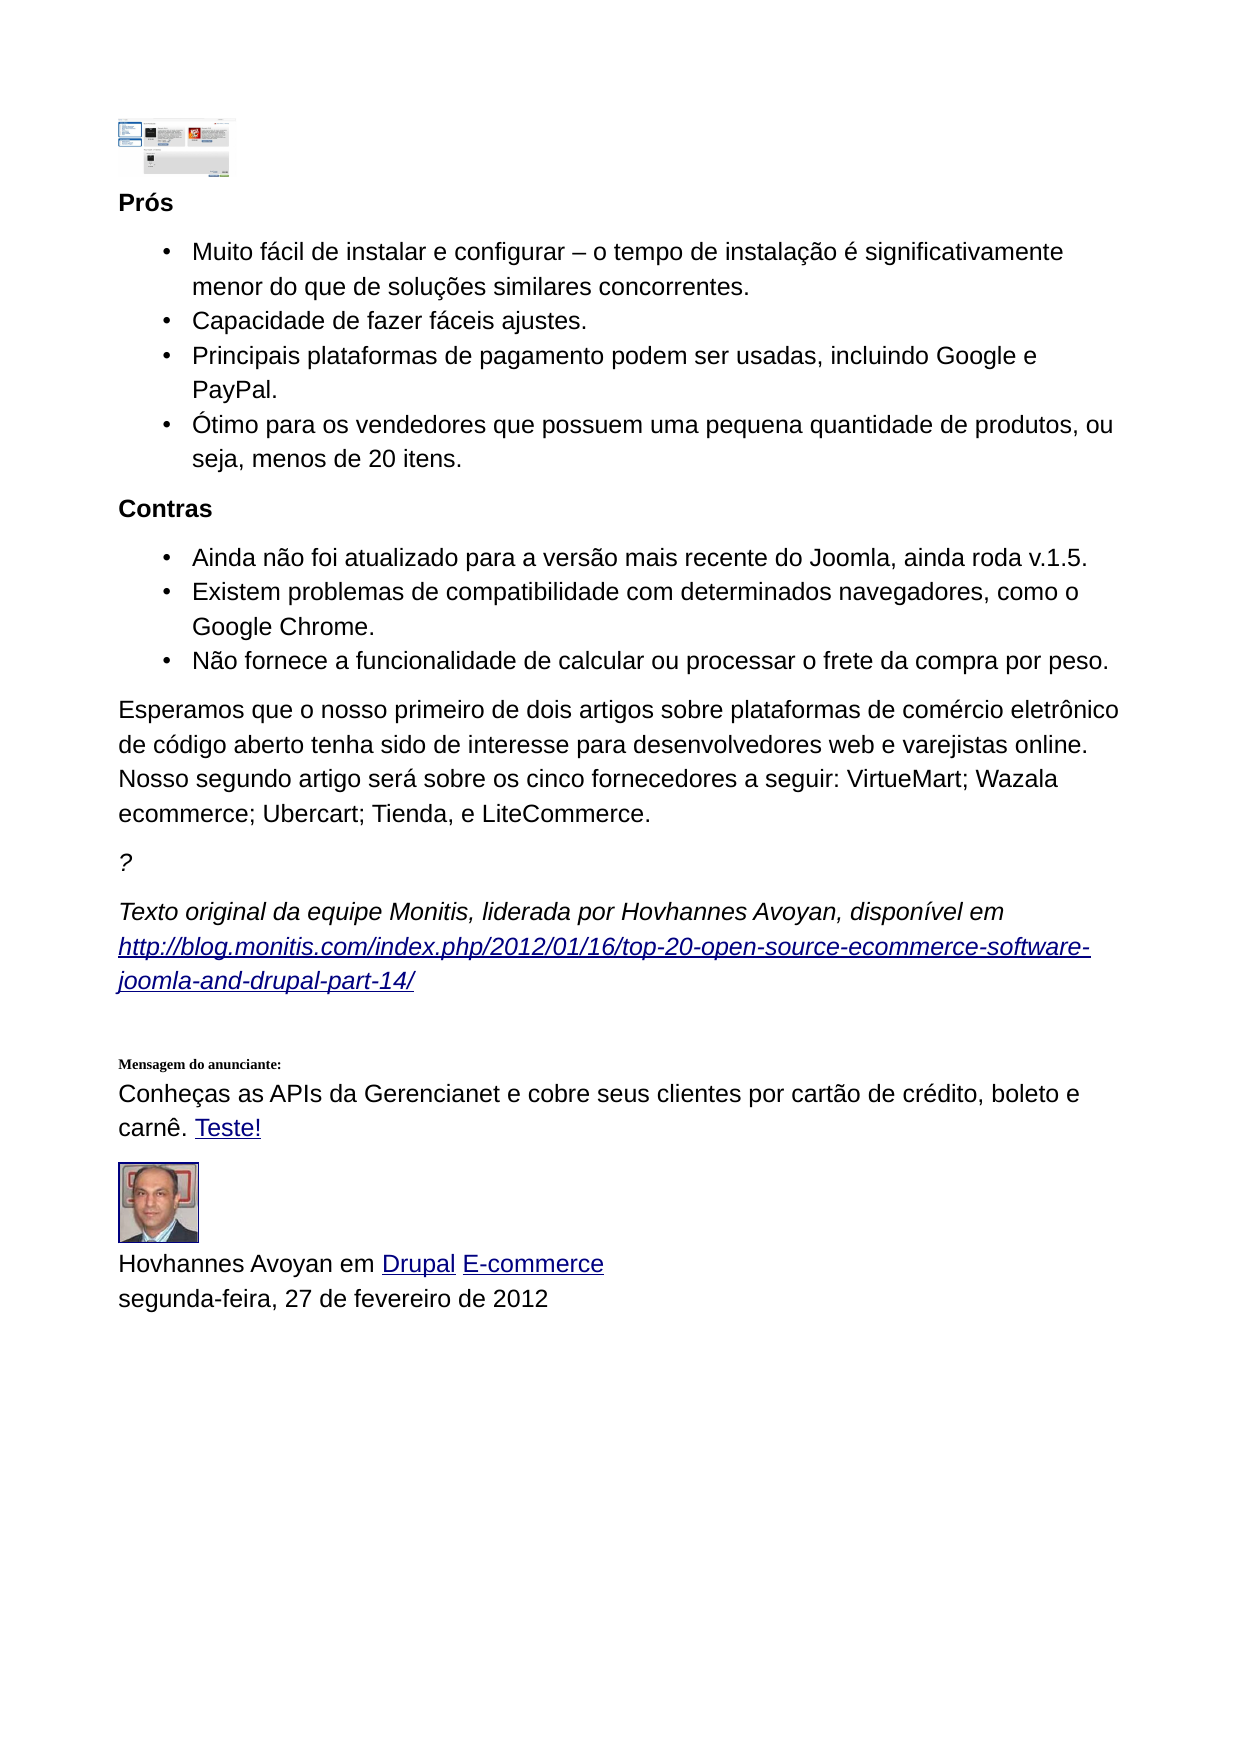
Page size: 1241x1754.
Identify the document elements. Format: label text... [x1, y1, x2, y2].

text Prós [118, 118, 1122, 217]
text Texto original da equipe Monitis, liderada por Hovhannes Avoyan, disponível em http://blog.monitis.com/index.php/2012/01/16/top-20-open-source-ecommerce-software-joomla-and-drupal-part-14/ [118, 897, 1122, 1029]
text Conheças as APIs da Gerencianet e cobre seus clientes por cartão de crédito, boleto e carnê. Teste! [118, 1079, 1122, 1142]
list Não fornece a funcionalidade de calcular ou processar o frete da compra por peso. [162, 646, 1122, 675]
list Ótimo para os vendedores que possuem uma pequena quantidade de produtos, ou seja, menos de 20 itens. [162, 410, 1122, 473]
list Capacidade de fazer fáceis ajustes. [162, 306, 1122, 335]
text Hovhannes Avoyan em Drupal E-commerce segunda-feira, 27 de fevereiro de 2012 [118, 1249, 1122, 1312]
list Principais plataformas de pagamento podem ser usadas, incluindo Google e PayPal. [162, 341, 1122, 404]
text Contras [118, 493, 1122, 522]
list Ainda não foi atualizado para a versão mais recente do Joomla, ainda roda v.1.5. [162, 543, 1122, 571]
text Esperamos que o nosso primeiro de dois artigos sobre plataformas de comércio eletrônico de código aberto tenha sido de interesse para desenvolvedores web e varejistas online. Nosso segundo artigo será sobre os cinco fornecedores a seguir: VirtueMart; Wazala ecommerce; Ubercart; Tienda, e LiteCommerce. [118, 695, 1122, 828]
picture [118, 118, 237, 177]
list Existem problemas de compatibilidade com determinados navegadores, como o Google Chrome. [162, 577, 1122, 641]
subtitle Mensagem do anunciante: [118, 1056, 1122, 1072]
text ? [118, 848, 1122, 877]
picture [120, 1164, 198, 1242]
list Muito fácil de instalar e configurar – o tempo de instalação é significativamente menor do que de soluções similares concorrentes. [162, 237, 1122, 301]
